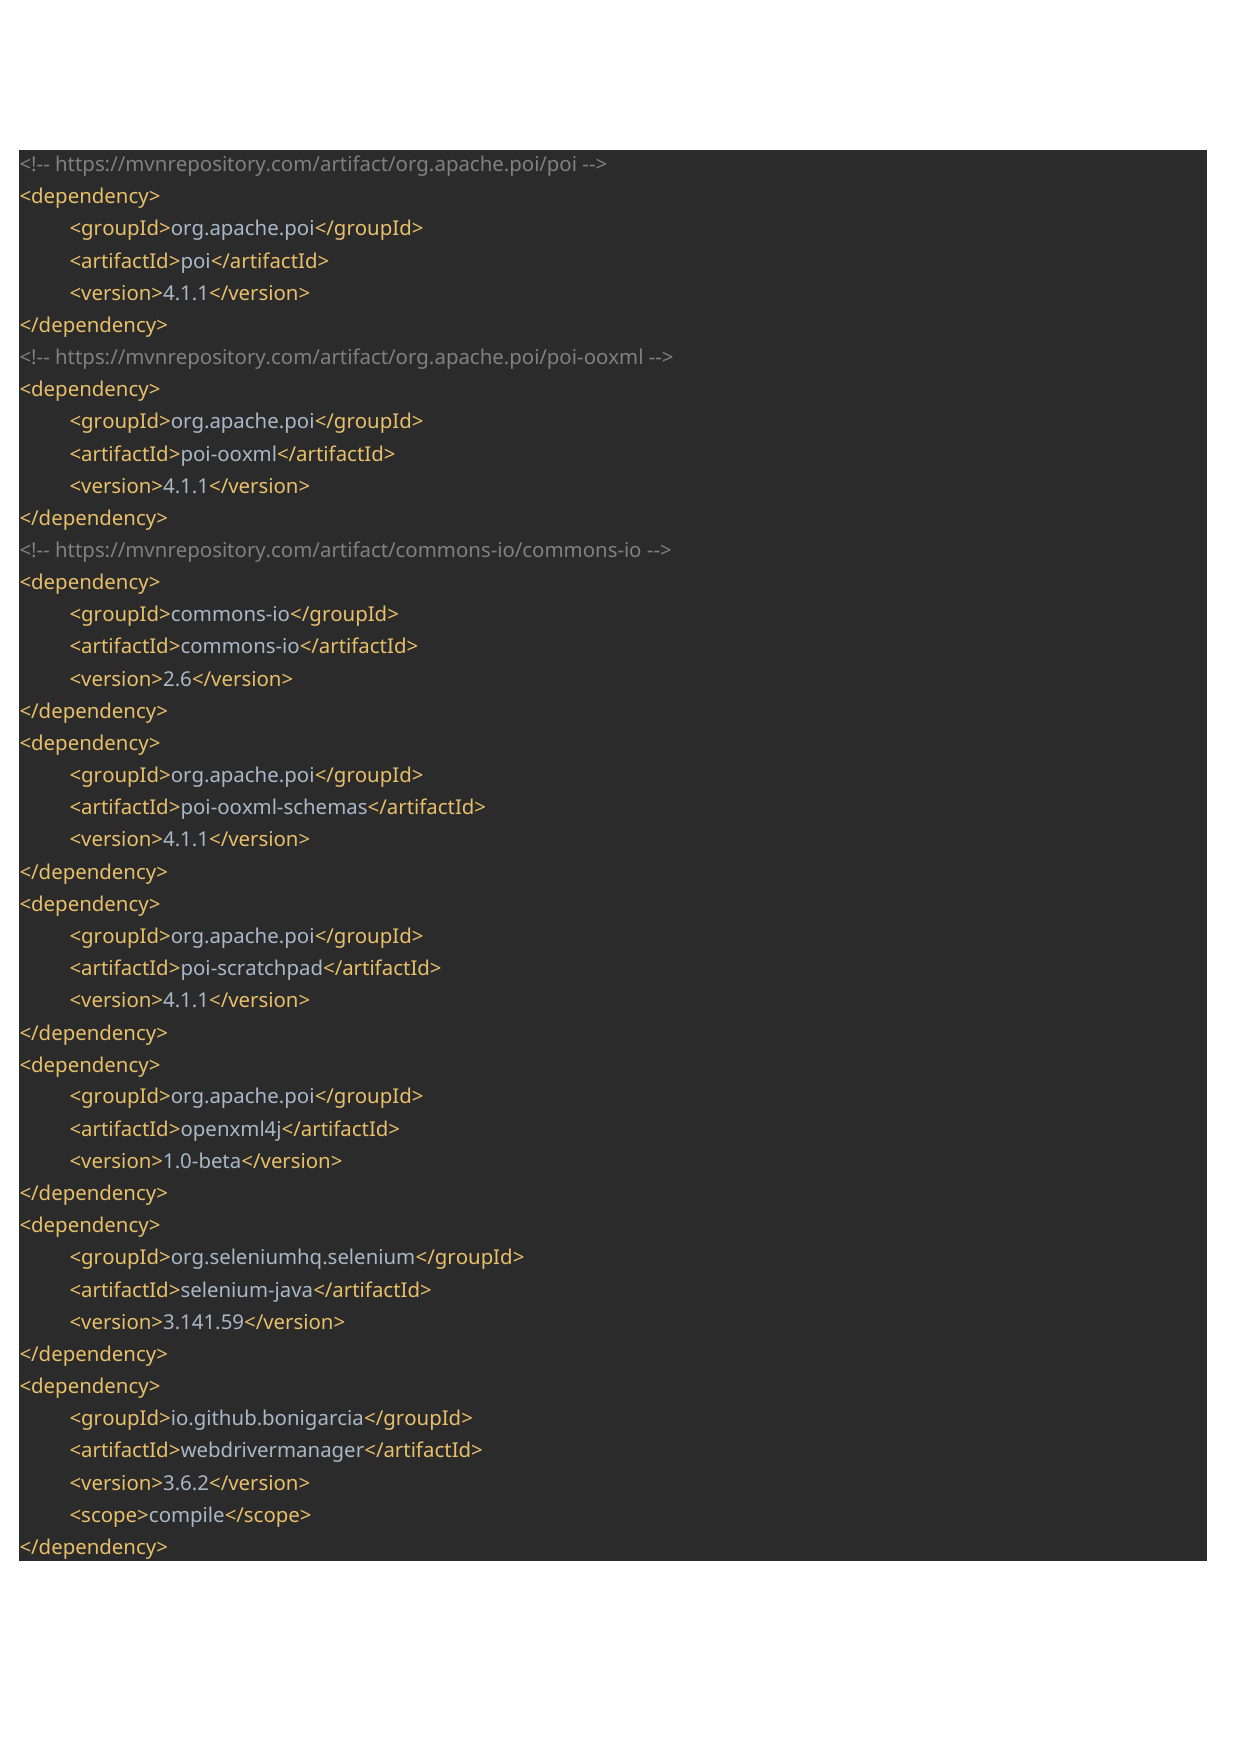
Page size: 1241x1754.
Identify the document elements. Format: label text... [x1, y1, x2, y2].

text <groupId>org.apache.poi</groupId> [19, 760, 1207, 788]
text <version>4.1.1</version> [19, 825, 1207, 853]
text </dependency> [19, 1018, 1207, 1046]
text </dependency> [19, 504, 1207, 531]
text </dependency> [19, 311, 1207, 339]
text <version>3.6.2</version> [19, 1468, 1207, 1496]
text <groupId>org.apache.poi</groupId> [19, 1082, 1207, 1110]
text <dependency> [19, 1372, 1207, 1399]
text </dependency> [19, 696, 1207, 724]
text <artifactId>poi-ooxml</artifactId> [19, 439, 1207, 467]
text <artifactId>commons-io</artifactId> [19, 632, 1207, 660]
text <groupId>org.apache.poi</groupId> [19, 407, 1207, 435]
text <dependency> [19, 889, 1207, 917]
text <artifactId>poi-scratchpad</artifactId> [19, 953, 1207, 982]
text <dependency> [19, 375, 1207, 403]
text <groupId>org.apache.poi</groupId> [19, 214, 1207, 242]
text <version>4.1.1</version> [19, 986, 1207, 1014]
text <groupId>commons-io</groupId> [19, 599, 1207, 628]
text </dependency> [19, 857, 1207, 885]
text <version>4.1.1</version> [19, 471, 1207, 499]
text <dependency> [19, 568, 1207, 595]
text <version>4.1.1</version> [19, 278, 1207, 307]
text <scope>compile</scope> [19, 1501, 1207, 1529]
text </dependency> [19, 1179, 1207, 1207]
text <version>1.0-beta</version> [19, 1147, 1207, 1175]
text <version>2.6</version> [19, 664, 1207, 692]
text <!-- https://mvnrepository.com/artifact/commons-io/commons-io --> [19, 536, 1207, 563]
text <dependency> [19, 1211, 1207, 1239]
text </dependency> [19, 1533, 1207, 1561]
text <groupId>org.seleniumhq.selenium</groupId> [19, 1243, 1207, 1271]
text <artifactId>openxml4j</artifactId> [19, 1114, 1207, 1142]
text <dependency> [19, 182, 1207, 210]
text <artifactId>webdrivermanager</artifactId> [19, 1436, 1207, 1464]
text <dependency> [19, 728, 1207, 756]
text <!-- https://mvnrepository.com/artifact/org.apache.poi/poi-ooxml --> [19, 343, 1207, 371]
text </dependency> [19, 1340, 1207, 1368]
text <groupId>io.github.bonigarcia</groupId> [19, 1404, 1207, 1432]
text <artifactId>poi</artifactId> [19, 246, 1207, 274]
text <artifactId>selenium-java</artifactId> [19, 1275, 1207, 1303]
text <version>3.141.59</version> [19, 1307, 1207, 1336]
text <!-- https://mvnrepository.com/artifact/org.apache.poi/poi --> [19, 150, 1207, 178]
text <dependency> [19, 1050, 1207, 1078]
text <artifactId>poi-ooxml-schemas</artifactId> [19, 793, 1207, 821]
text <groupId>org.apache.poi</groupId> [19, 921, 1207, 949]
